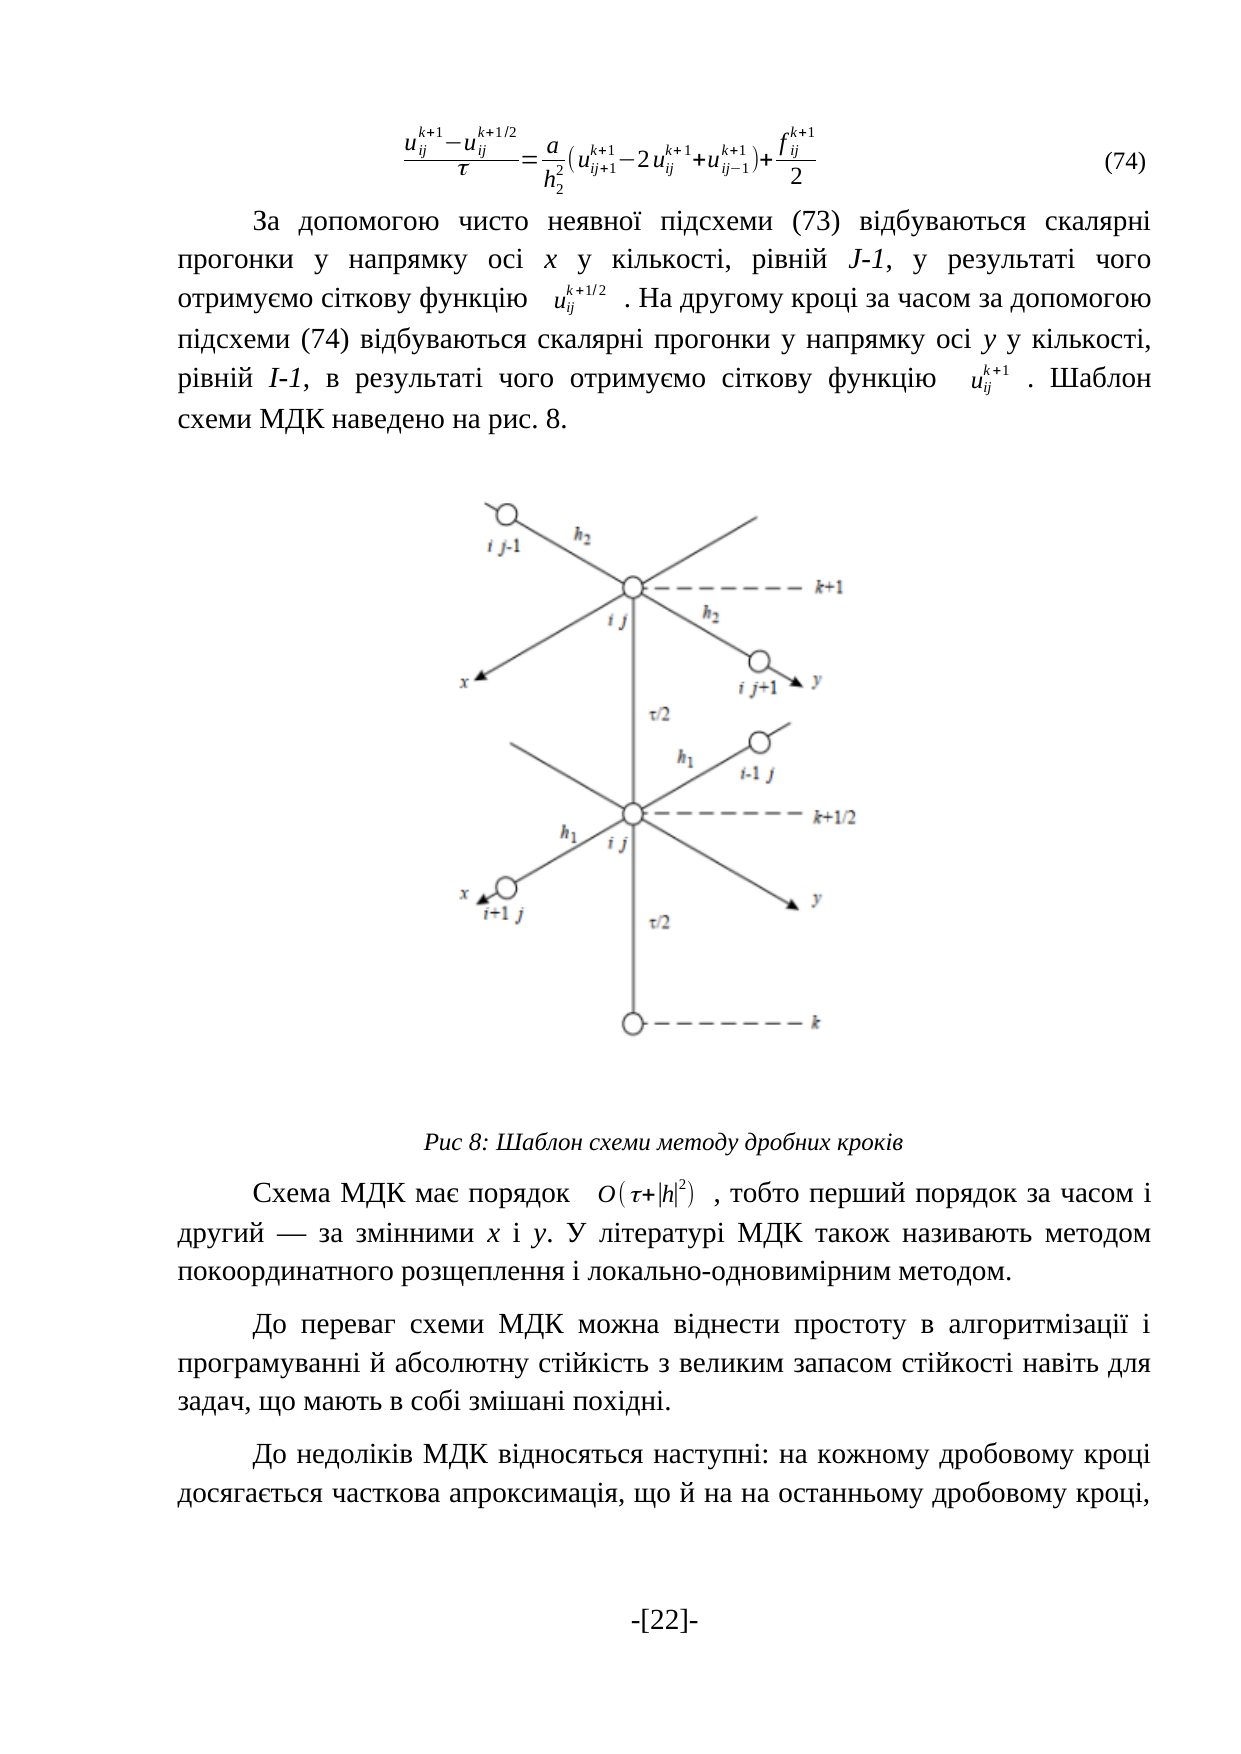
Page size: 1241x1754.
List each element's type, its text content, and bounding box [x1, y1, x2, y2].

picture [422, 467, 907, 1122]
table_header (74) [1043, 118, 1152, 203]
text Схема МДК має порядок , тобто перший порядок за часом і другий — за змінними x і y. У літературі МДК також називають методом покоординатного розщеплення і локально-одновимірним методом. [177, 1175, 1152, 1287]
text До переваг схеми МДК можна віднести простоту в алгоритмізації і програмуванні й абсолютну стійкість з великим запасом стійкості навіть для задач, що мають в собі змішані похідні. [177, 1306, 1152, 1417]
text До недоліків МДК відносяться наступні: на кожному дробовому кроці досягається часткова апроксимація, що й на на останньому дробовому кроці, [177, 1437, 1152, 1509]
text Рис 8: Шаблон схеми методу дробних кроків [422, 1122, 907, 1156]
table_header [177, 118, 1043, 203]
text За допомогою чисто неявної підсхеми (73) відбуваються скалярні прогонки у напрямку осі x у кількості, рівній J-1, у результаті чого отримуємо сіткову функцію . На другому кроці за часом за допомогою підсхеми (74) відбуваються скалярні прогонки у напрямку осі y у кількості, рівній I-1, в результаті чого отримуємо сіткову функцію . Шаблон схеми МДК наведено на рис. 8. [177, 203, 1152, 435]
